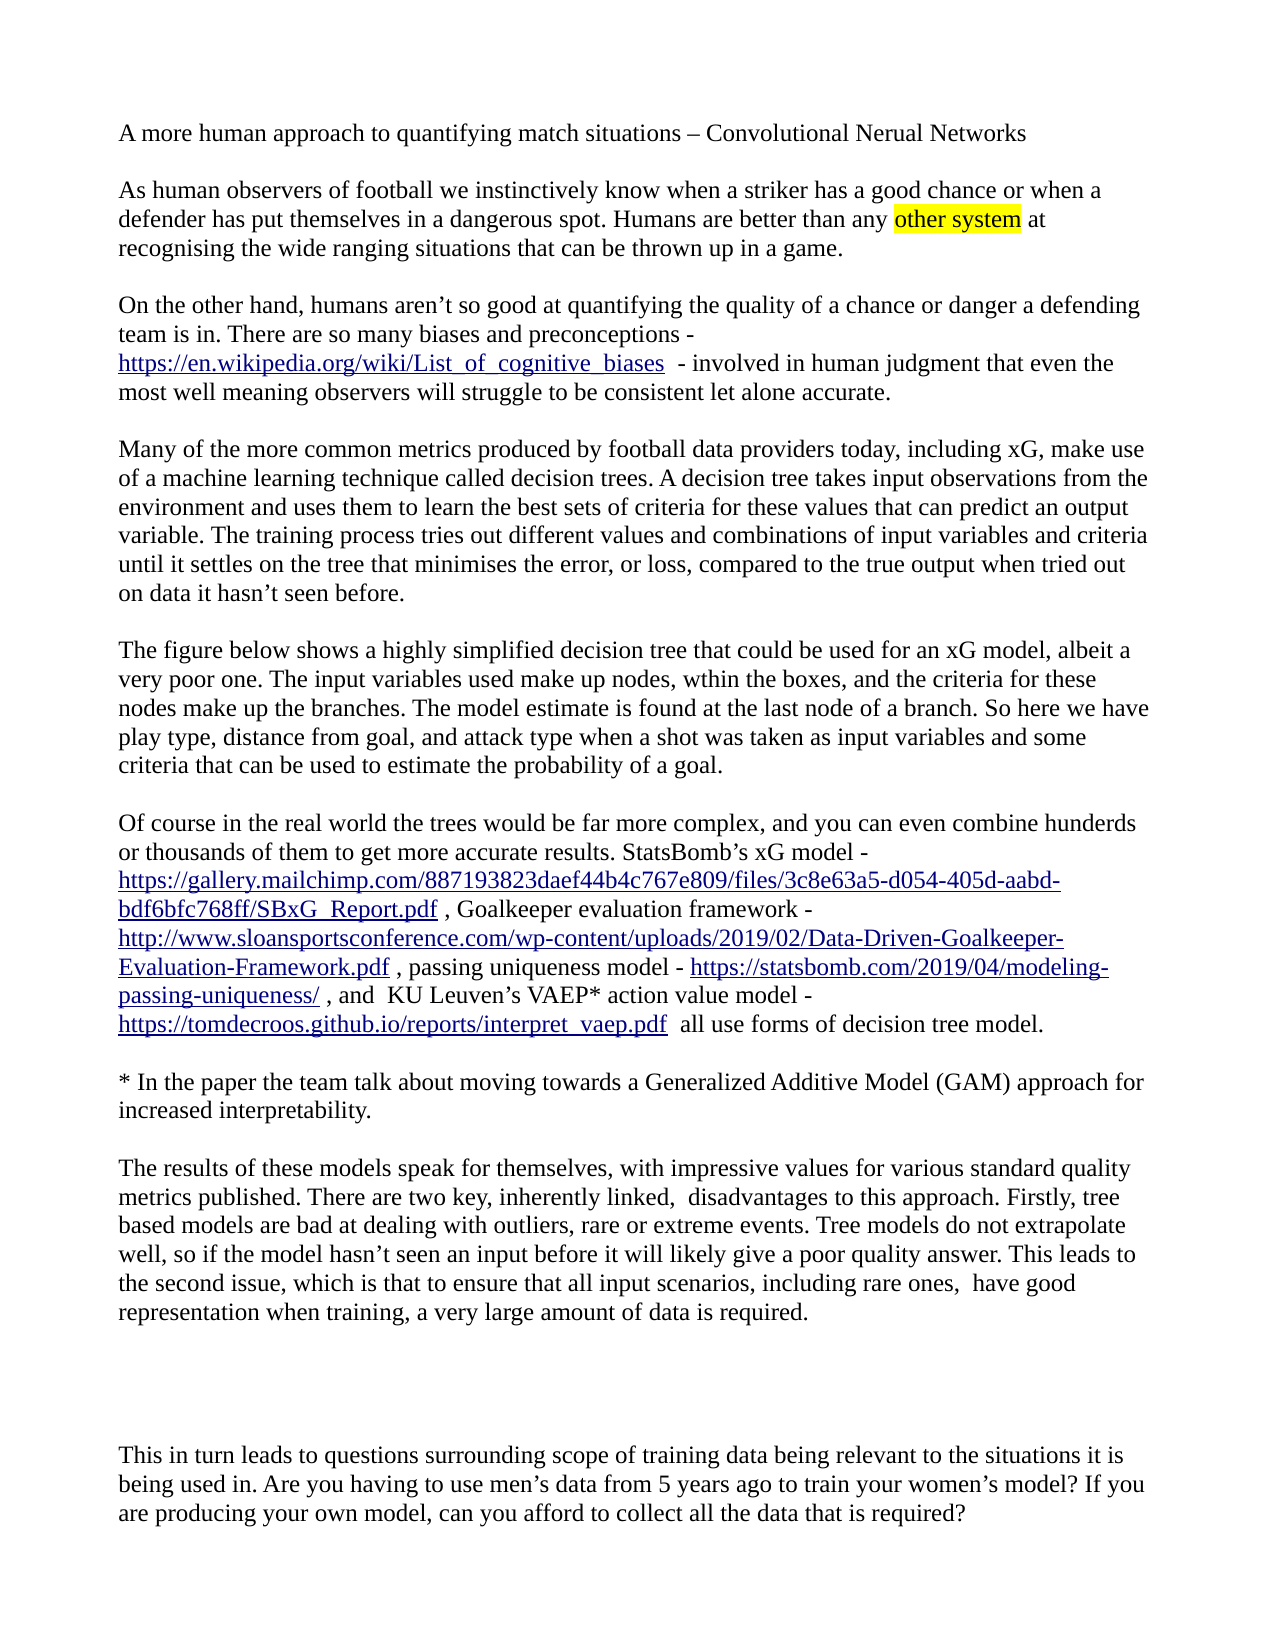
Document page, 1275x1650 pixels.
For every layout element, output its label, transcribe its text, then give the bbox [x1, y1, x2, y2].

text This in turn leads to questions surrounding scope of training data being relevant to the situations it is being used in. Are you having to use men’s data from 5 years ago to train your women’s model? If you are producing your own model, can you afford to collect all the data that is required? [118, 1441, 1157, 1527]
text The figure below shows a highly simplified decision tree that could be used for an xG model, albeit a very poor one. The input variables used make up nodes, wthin the boxes, and the criteria for these nodes make up the branches. The model estimate is found at the last node of a branch. So here we have play type, distance from goal, and attack type when a shot was taken as input variables and some criteria that can be used to estimate the probability of a goal. [118, 636, 1157, 779]
text As human observers of football we instinctively know when a striker has a good chance or when a defender has put themselves in a dangerous spot. Humans are better than any other system at recognising the wide ranging situations that can be thrown up in a game. [118, 176, 1157, 262]
text On the other hand, humans aren’t so good at quantifying the quality of a chance or danger a defending team is in. There are so many biases and preconceptions - https://en.wikipedia.org/wiki/List_of_cognitive_biases - involved in human judgment that even the most well meaning observers will struggle to be consistent let alone accurate. [118, 291, 1157, 406]
text A more human approach to quantifying match situations – Convolutional Nerual Networks [118, 118, 1157, 147]
text The results of these models speak for themselves, with impressive values for various standard quality metrics published. There are two key, inherently linked, disadvantages to this approach. Firstly, tree based models are bad at dealing with outliers, rare or extreme events. Tree models do not extrapolate well, so if the model hasn’t seen an input before it will likely give a poor quality answer. This leads to the second issue, which is that to ensure that all input scenarios, including rare ones, have good representation when training, a very large amount of data is required. [118, 1153, 1157, 1326]
text Of course in the real world the trees would be far more complex, and you can even combine hunderds or thousands of them to get more accurate results. StatsBomb’s xG model - https://gallery.mailchimp.com/887193823daef44b4c767e809/files/3c8e63a5-d054-405d-aabd-bdf6bfc768ff/SBxG_Report.pdf , Goalkeeper evaluation framework - http://www.sloansportsconference.com/wp-content/uploads/2019/02/Data-Driven-Goalkeeper-Evaluation-Framework.pdf , passing uniqueness model - https://statsbomb.com/2019/04/modeling-passing-uniqueness/ , and KU Leuven’s VAEP* action value model - https://tomdecroos.github.io/reports/interpret_vaep.pdf all use forms of decision tree model. [118, 808, 1157, 1038]
text Many of the more common metrics produced by football data providers today, including xG, make use of a machine learning technique called decision trees. A decision tree takes input observations from the environment and uses them to learn the best sets of criteria for these values that can predict an output variable. The training process tries out different values and combinations of input variables and criteria until it settles on the tree that minimises the error, or loss, compared to the true output when tried out on data it hasn’t seen before. [118, 434, 1157, 607]
text * In the paper the team talk about moving towards a Generalized Additive Model (GAM) approach for increased interpretability. [118, 1067, 1157, 1124]
